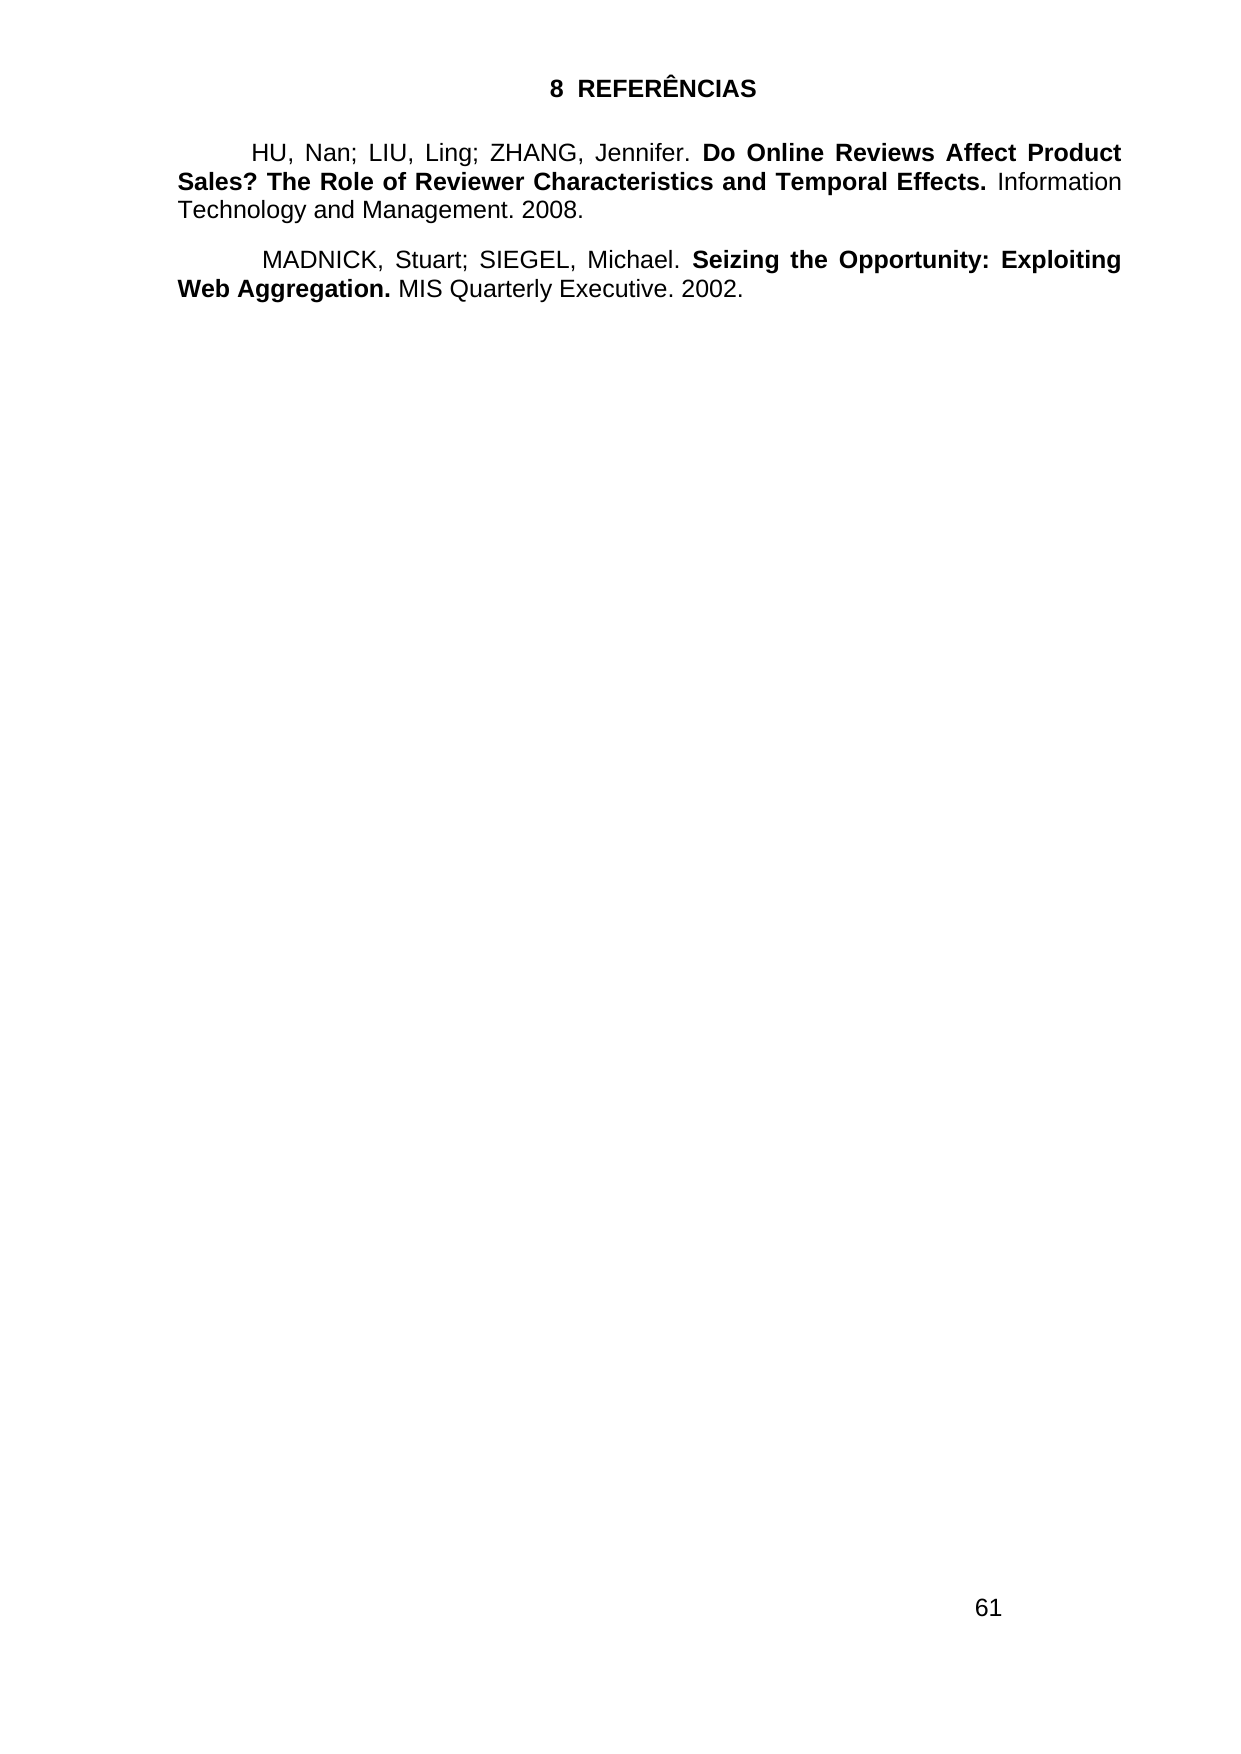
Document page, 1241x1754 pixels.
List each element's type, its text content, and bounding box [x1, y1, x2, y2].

text MADNICK, Stuart; SIEGEL, Michael. Seizing the Opportunity: Exploiting Web Aggregation. MIS Quarterly Executive. 2002. [177, 245, 1122, 302]
subtitle REFERÊNCIAS [177, 74, 1122, 103]
text HU, Nan; LIU, Ling; ZHANG, Jennifer. Do Online Reviews Affect Product Sales? The Role of Reviewer Characteristics and Temporal Effects. Information Technology and Management. 2008. [177, 138, 1122, 224]
